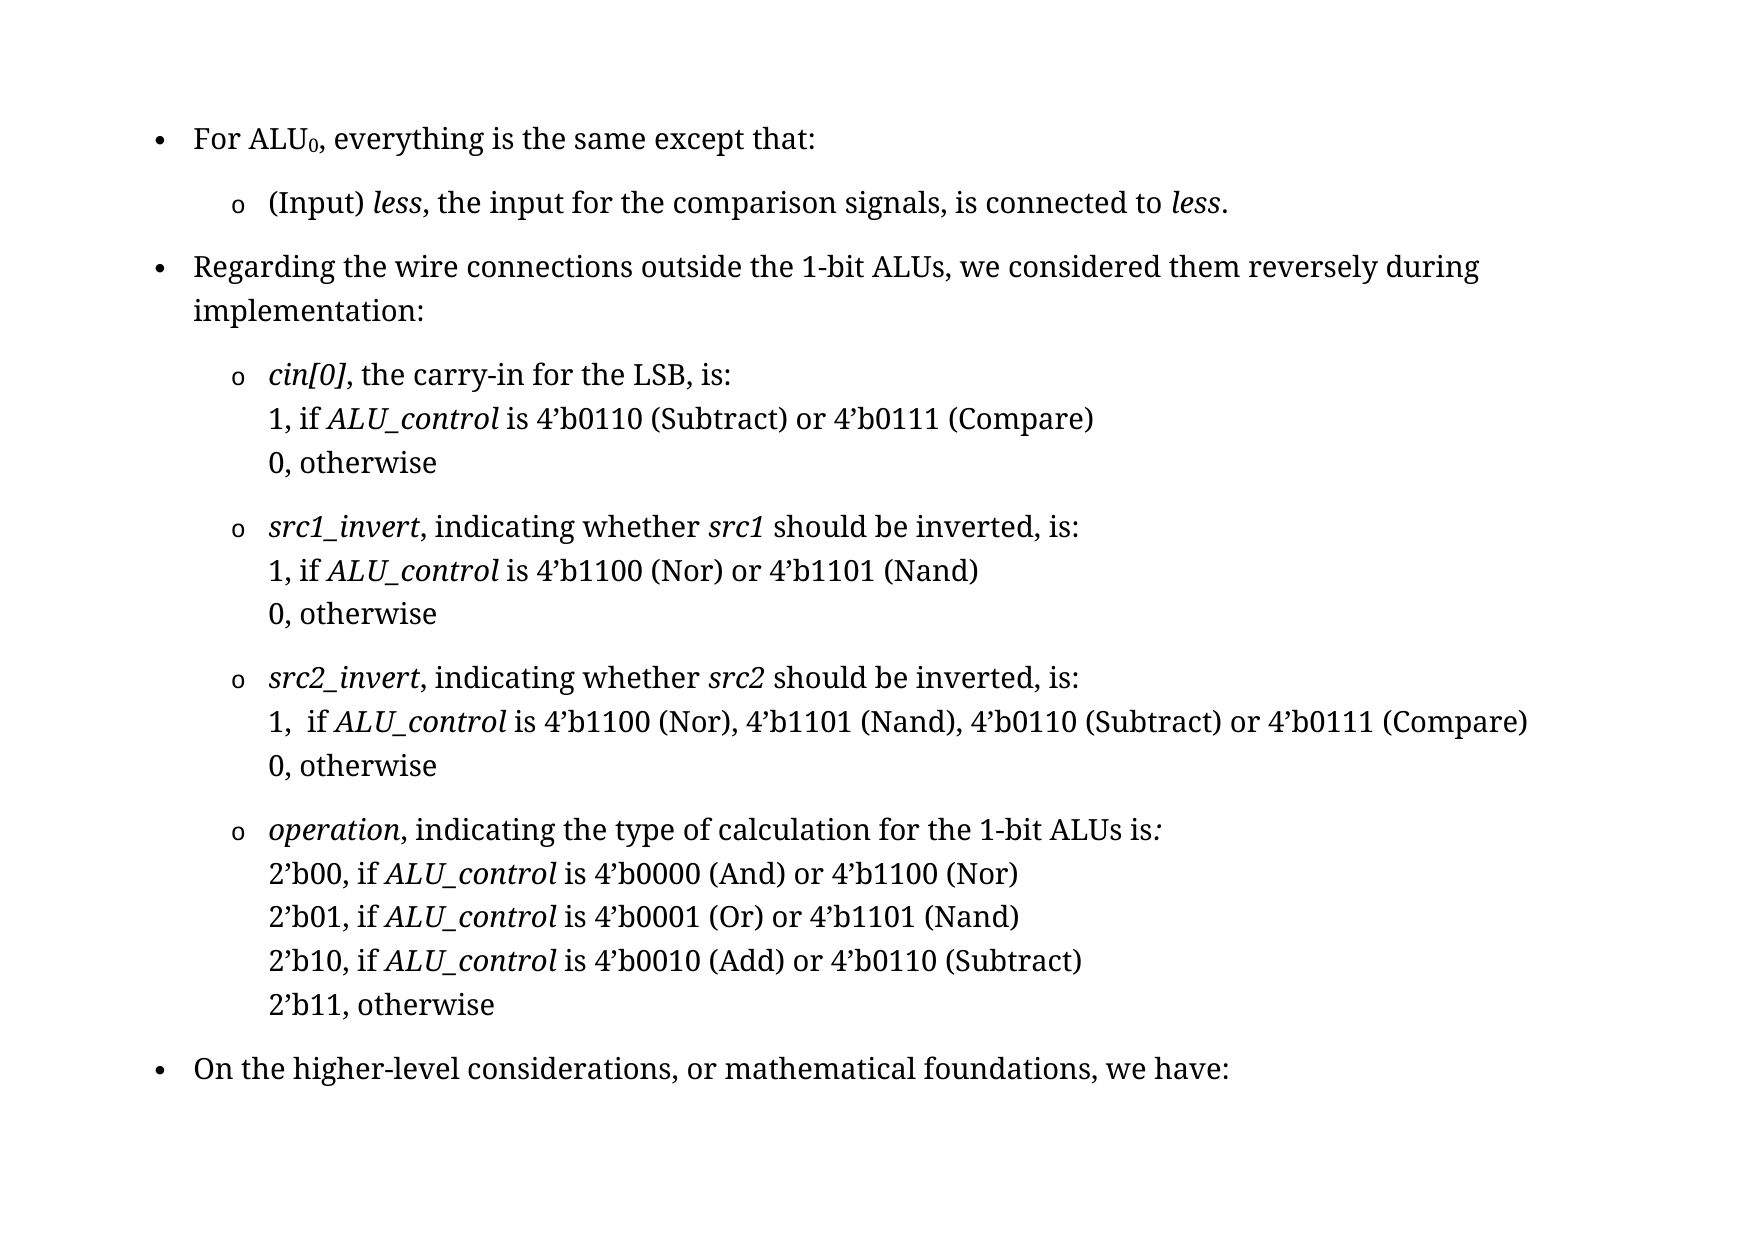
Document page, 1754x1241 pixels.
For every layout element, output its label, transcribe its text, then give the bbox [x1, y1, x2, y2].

list operation, indicating the type of calculation for the 1-bit ALUs is: 2’b00, if ALU_control is 4’b0000 (And) or 4’b1100 (Nor) 2’b01, if ALU_control is 4’b0001 (Or) or 4’b1101 (Nand) 2’b10, if ALU_control is 4’b0010 (Add) or 4’b0110 (Subtract) 2’b11, otherwise [231, 809, 1636, 1023]
list src2_invert, indicating whether src2 should be inverted, is: 1, if ALU_control is 4’b1100 (Nor), 4’b1101 (Nand), 4’b0110 (Subtract) or 4’b0111 (Compare) 0, otherwise [231, 658, 1636, 785]
list (Input) less, the input for the comparison signals, is connected to less. [231, 182, 1636, 222]
list For ALU0, everything is the same except that: [156, 118, 1636, 158]
list src1_invert, indicating whether src1 should be inverted, is: 1, if ALU_control is 4’b1100 (Nor) or 4’b1101 (Nand) 0, otherwise [231, 506, 1636, 633]
list On the higher-level considerations, or mathematical foundations, we have: [156, 1048, 1636, 1088]
list cin[0], the carry-in for the LSB, is: 1, if ALU_control is 4’b0110 (Subtract) or 4’b0111 (Compare) 0, otherwise [231, 354, 1636, 482]
list Regarding the wire connections outside the 1-bit ALUs, we considered them reversely during implementation: [156, 247, 1636, 330]
